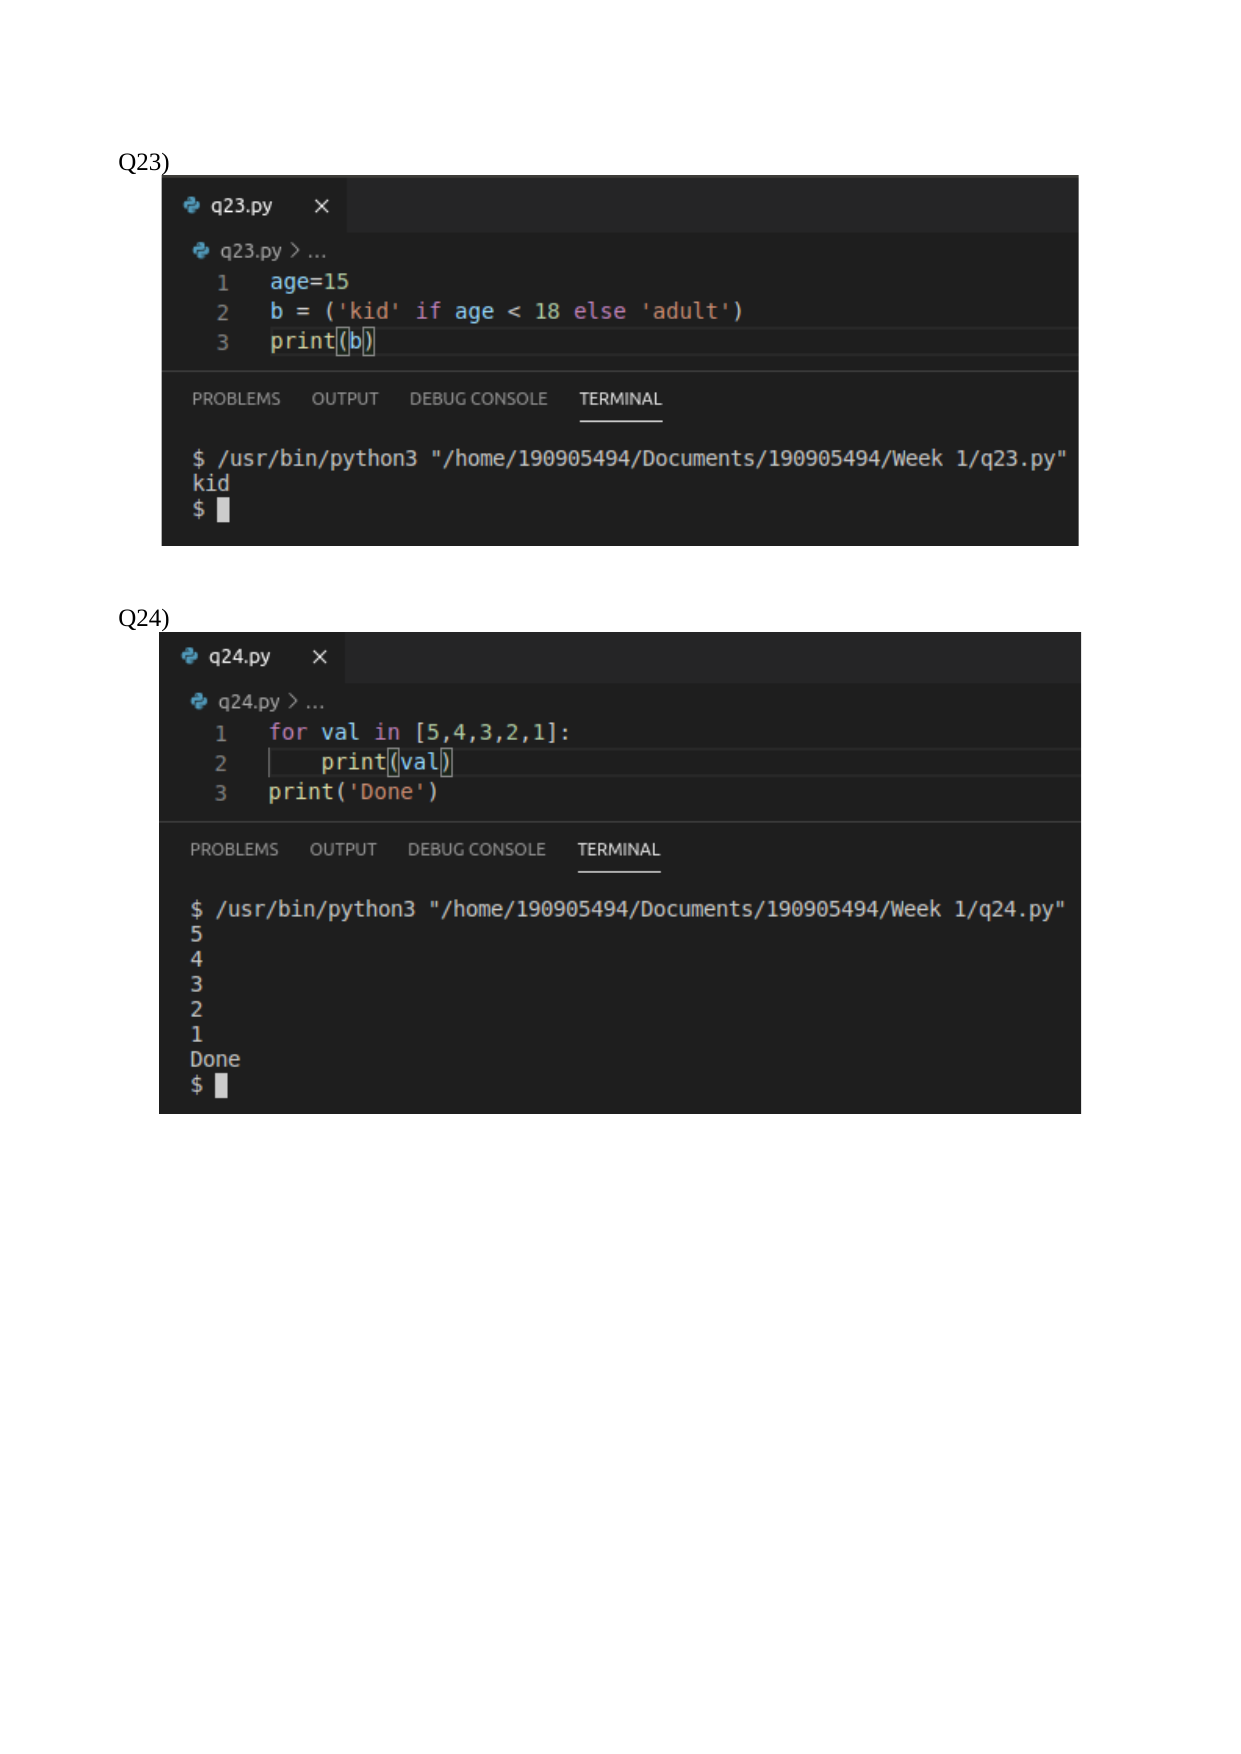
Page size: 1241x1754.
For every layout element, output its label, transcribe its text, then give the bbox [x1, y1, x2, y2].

picture [159, 632, 1082, 1114]
text Q23) [118, 147, 1122, 176]
text Q24) [118, 603, 1122, 632]
picture [161, 175, 1079, 546]
